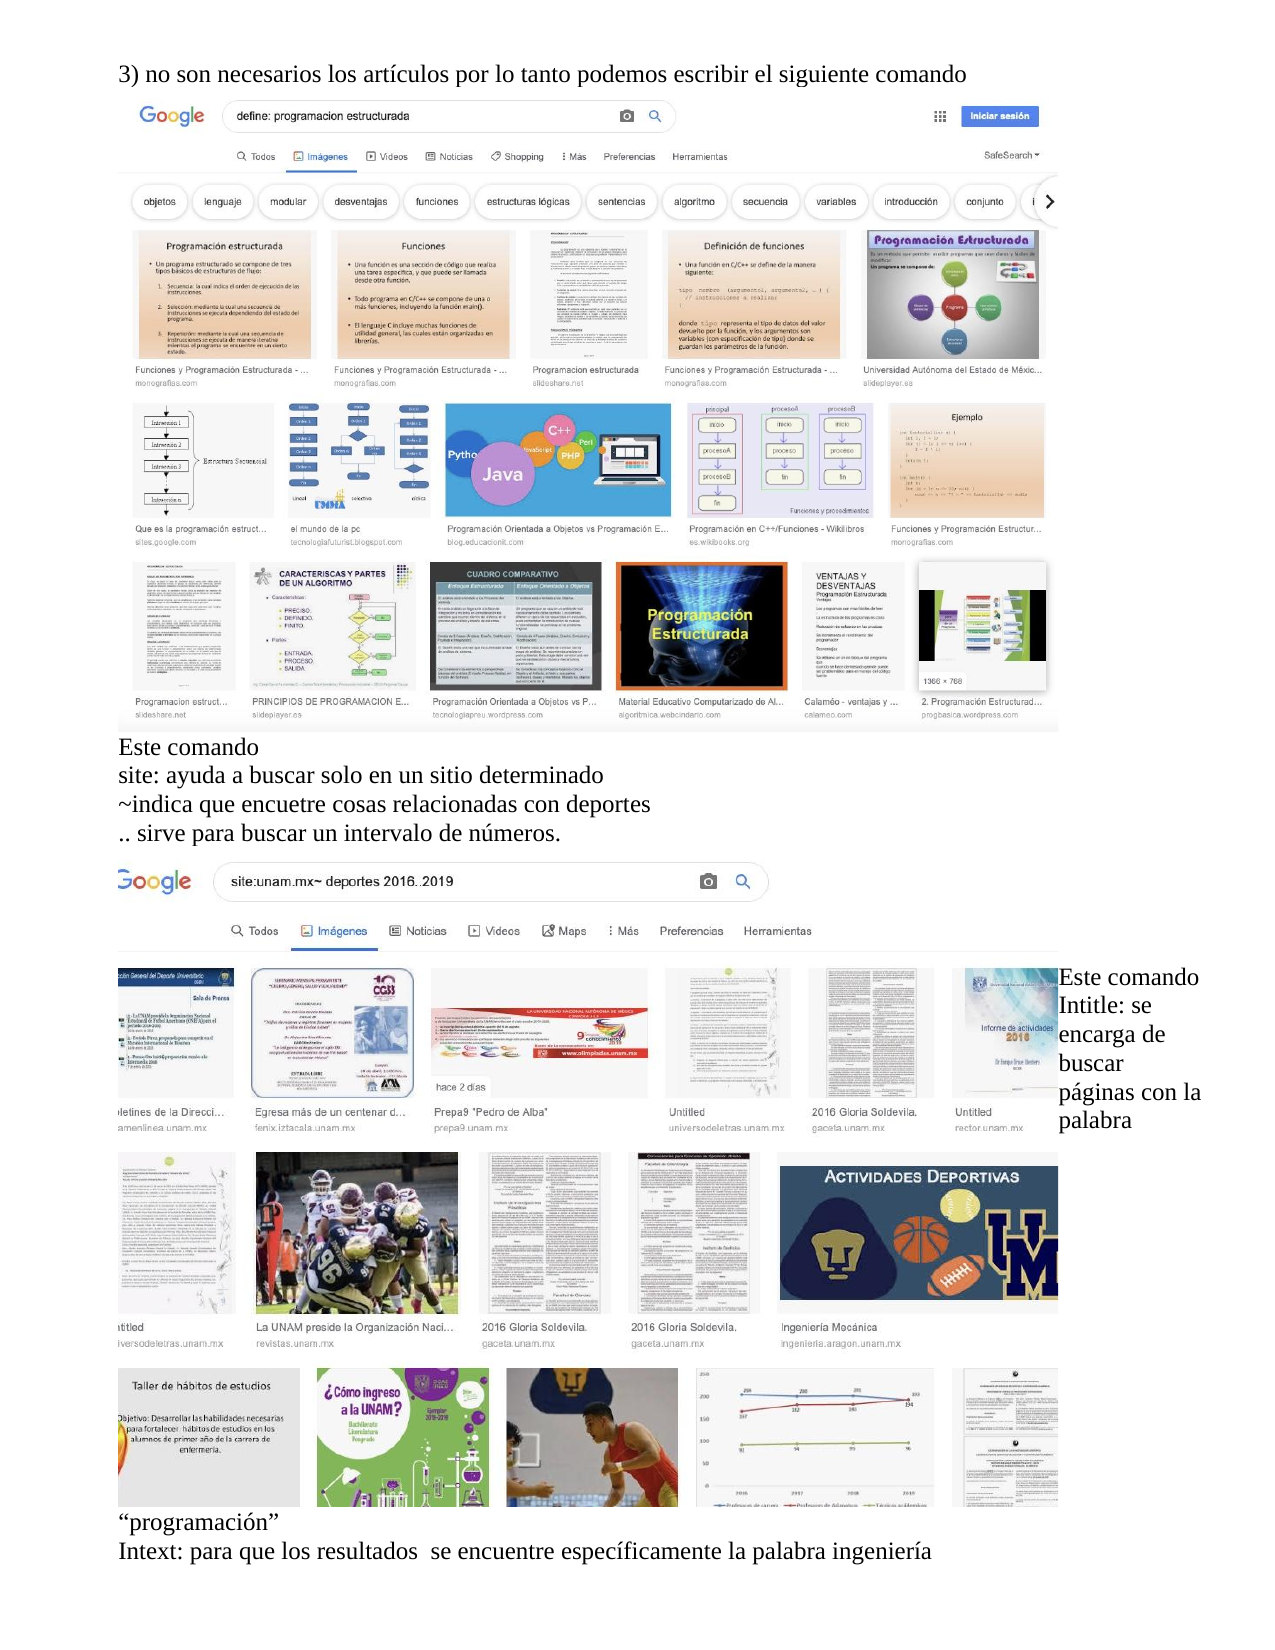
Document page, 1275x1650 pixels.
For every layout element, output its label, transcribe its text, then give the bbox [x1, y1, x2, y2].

text Este comando [118, 732, 1205, 760]
text 3) no son necesarios los artículos por lo tanto podemos escribir el siguiente comando [118, 59, 1205, 88]
text Intitle: se encarga de buscar páginas con la palabra “programación” [118, 990, 1205, 1536]
text .. sirve para buscar un intervalo de números. [118, 818, 1205, 847]
text Este comando [1059, 962, 1205, 990]
text ~indica que encuetre cosas relacionadas con deportes [118, 789, 1205, 818]
text Intext: para que los resultados se encuentre específicamente la palabra ingeniería [118, 1536, 1205, 1564]
text site: ayuda a buscar solo en un sitio determinado [118, 760, 1205, 789]
